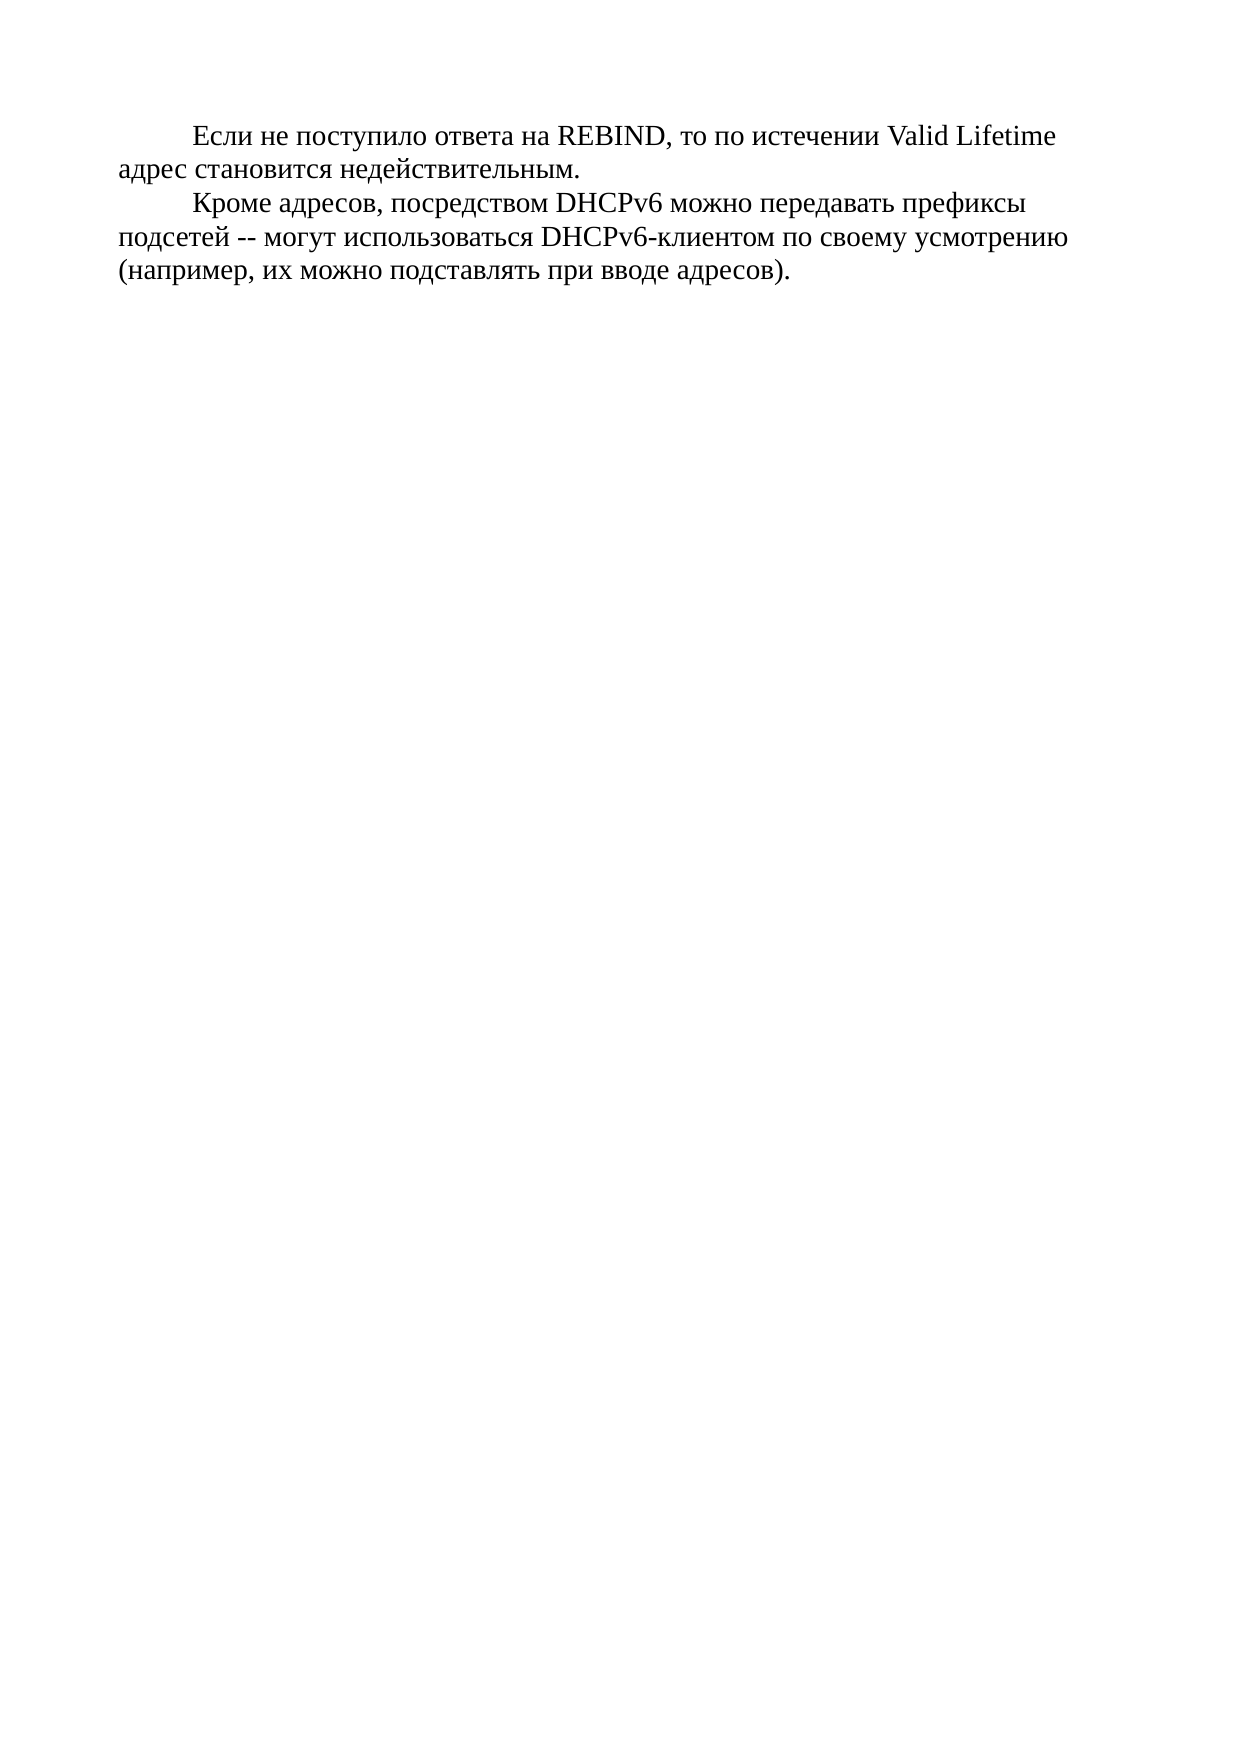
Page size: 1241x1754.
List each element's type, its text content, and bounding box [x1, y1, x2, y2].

text Если не поступило ответа на REBIND, то по истечении Valid Lifetime адрес становится недействительным. [118, 118, 1122, 185]
text Кроме адресов, посредством DHCPv6 можно передавать префиксы подсетей -- могут использоваться DHCPv6-клиентом по своему усмотрению (например, их можно подставлять при вводе адресов). [118, 185, 1122, 286]
